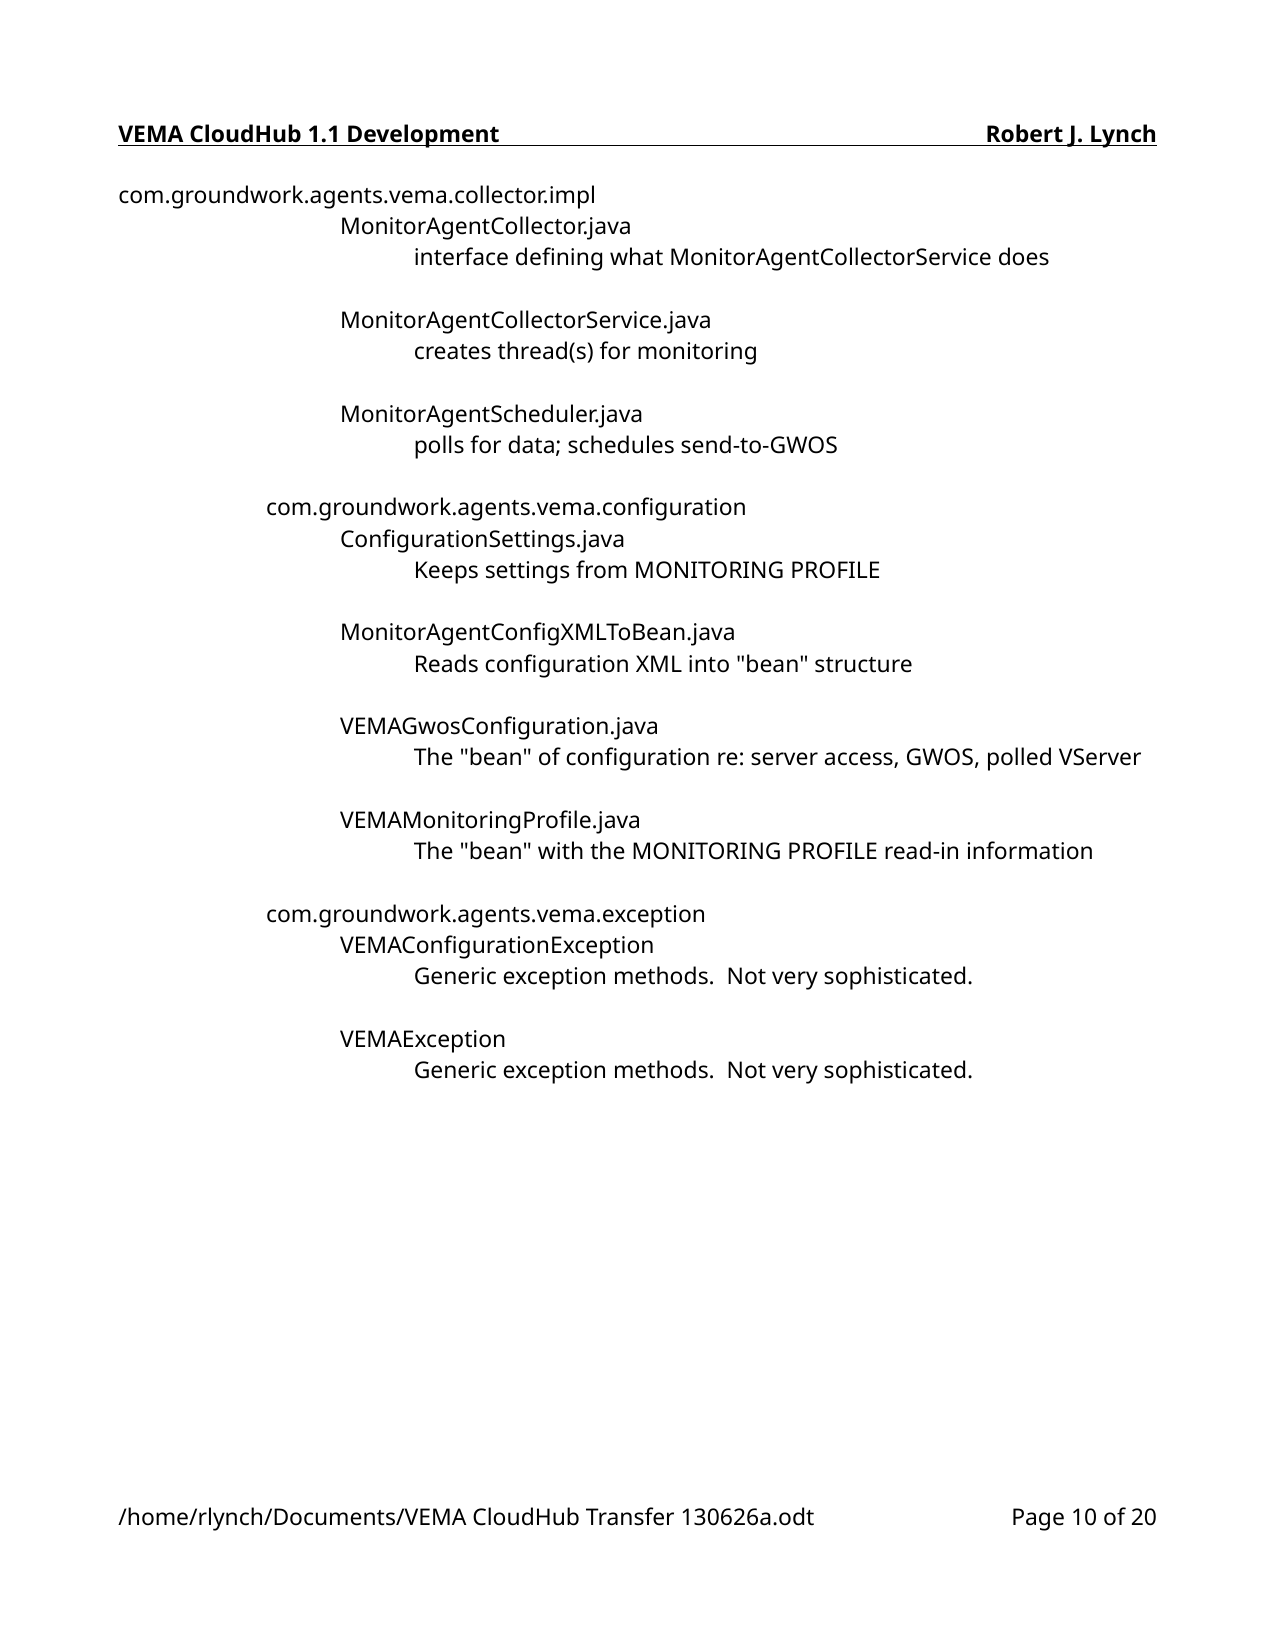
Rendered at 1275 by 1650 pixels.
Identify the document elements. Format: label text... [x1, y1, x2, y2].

text The "bean" of configuration re: server access, GWOS, polled VServer [118, 741, 1157, 773]
text polls for data; schedules send-to-GWOS [118, 429, 1157, 460]
text Keeps settings from MONITORING PROFILE [118, 554, 1157, 585]
text interface defining what MonitorAgentCollectorService does [118, 241, 1157, 273]
text Generic exception methods. Not very sophisticated. [118, 960, 1157, 991]
text VEMAException [118, 1023, 1157, 1054]
text MonitorAgentConfigXMLToBean.java [118, 616, 1157, 648]
text The "bean" with the MONITORING PROFILE read-in information [118, 835, 1157, 866]
text com.groundwork.agents.vema.configuration [118, 491, 1157, 523]
text Reads configuration XML into "bean" structure [118, 648, 1157, 679]
text MonitorAgentCollectorService.java [118, 304, 1157, 335]
text VEMAMonitoringProfile.java [118, 804, 1157, 835]
text VEMAConfigurationException [118, 929, 1157, 960]
text com.groundwork.agents.vema.collector.impl [118, 179, 1157, 210]
text MonitorAgentCollector.java [118, 210, 1157, 241]
text com.groundwork.agents.vema.exception [118, 898, 1157, 929]
text Generic exception methods. Not very sophisticated. [118, 1054, 1157, 1085]
text MonitorAgentScheduler.java [118, 398, 1157, 429]
text ConfigurationSettings.java [118, 523, 1157, 554]
text creates thread(s) for monitoring [118, 335, 1157, 366]
text VEMAGwosConfiguration.java [118, 710, 1157, 741]
